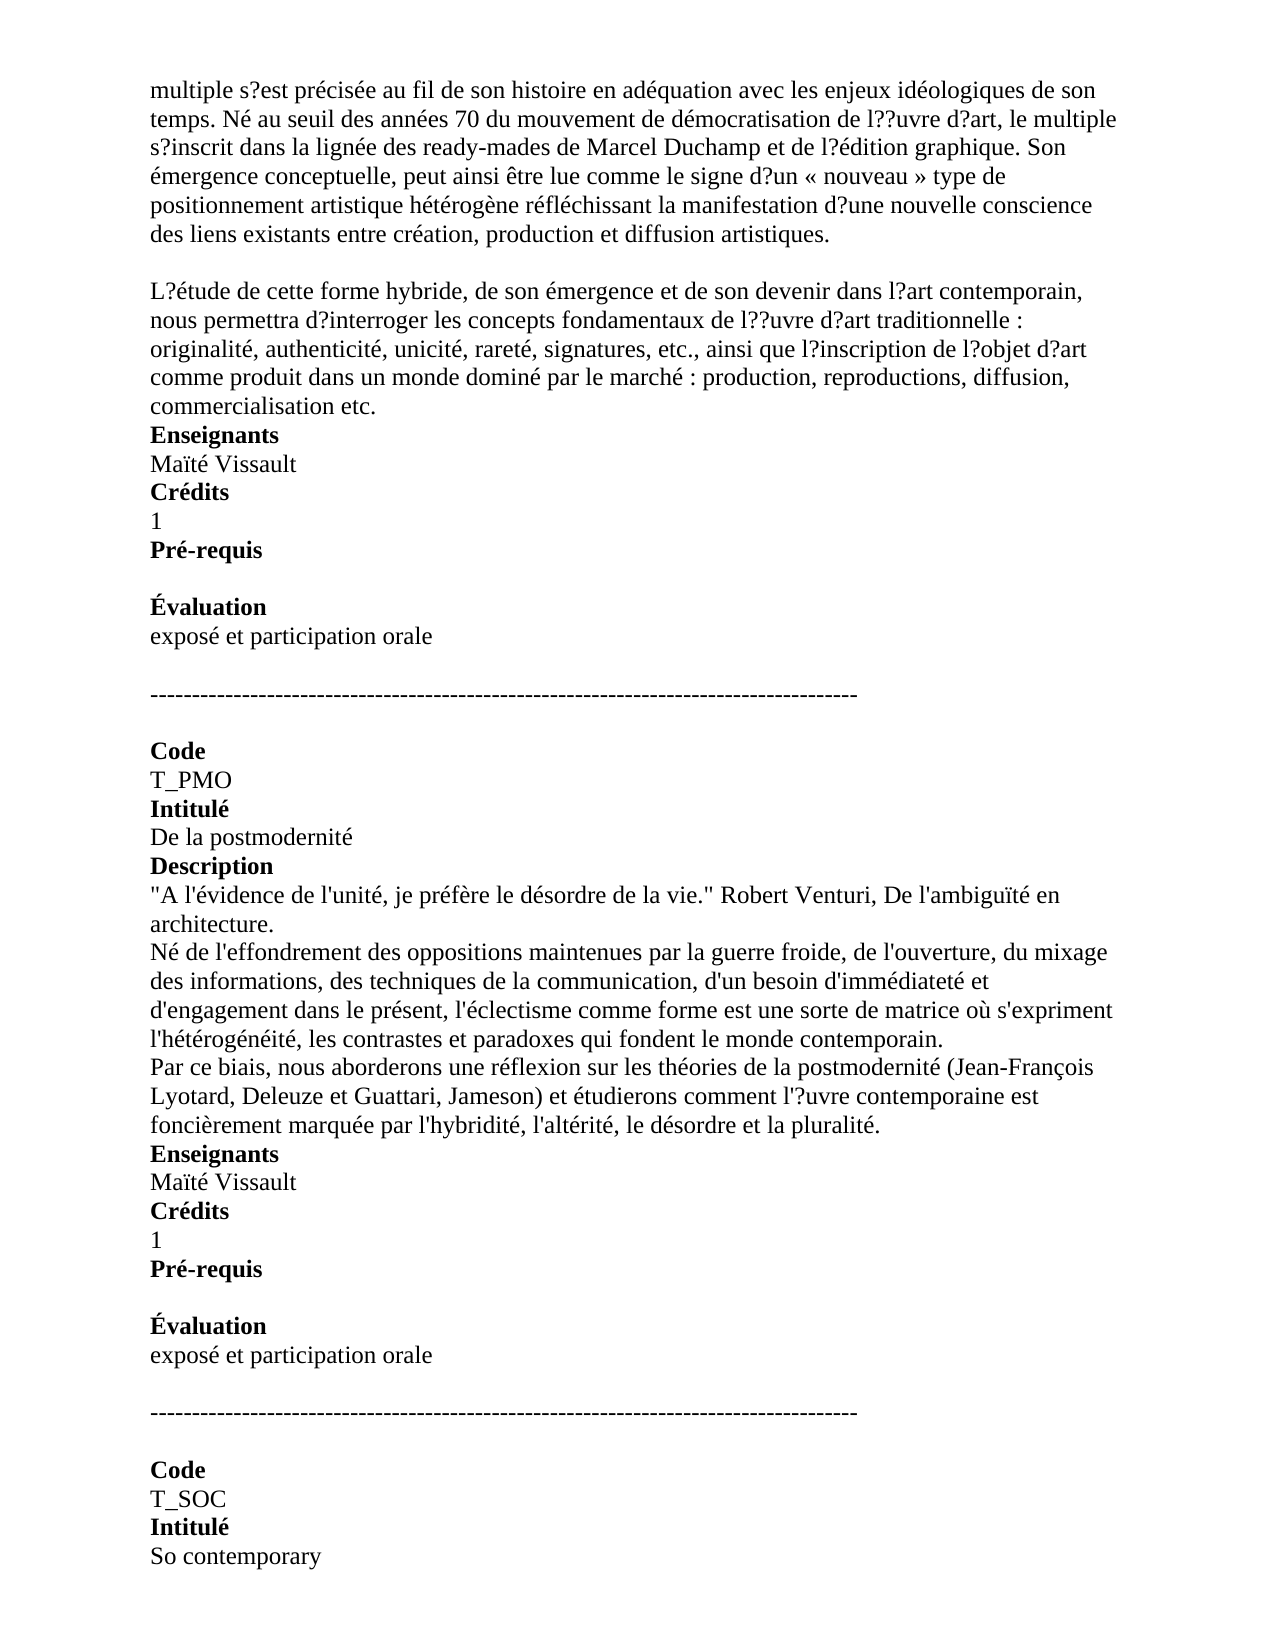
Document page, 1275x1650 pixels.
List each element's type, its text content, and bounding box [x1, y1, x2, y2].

text So contemporary [150, 1541, 1125, 1570]
text multiple s?est précisée au fil de son histoire en adéquation avec les enjeux idéologiques de son temps. Né au seuil des années 70 du mouvement de démocratisation de l??uvre d?art, le multiple s?inscrit dans la lignée des ready-mades de Marcel Duchamp et de l?édition graphique. Son émergence conceptuelle, peut ainsi être lue comme le signe d?un « nouveau » type de positionnement artistique hétérogène réfléchissant la manifestation d?une nouvelle conscience des liens existants entre création, production et diffusion artistiques. L?étude de cette forme hybride, de son émergence et de son devenir dans l?art contemporain, nous permettra d?interroger les concepts fondamentaux de l??uvre d?art traditionnelle : originalité, authenticité, unicité, rareté, signatures, etc., ainsi que l?inscription de l?objet d?art comme produit dans un monde dominé par le marché : production, reproductions, diffusion, commercialisation etc. [150, 75, 1125, 420]
text Enseignants [150, 420, 1125, 449]
text Évaluation [150, 1311, 1125, 1340]
text Maïté Vissault [150, 1167, 1125, 1196]
text Enseignants [150, 1139, 1125, 1167]
text T_SOC [150, 1484, 1125, 1512]
text Maïté Vissault [150, 449, 1125, 477]
text exposé et participation orale [150, 1340, 1125, 1369]
text Crédits [150, 477, 1125, 506]
text Code [150, 1455, 1125, 1484]
text ------------------------------------------------------------------------------------- [150, 679, 1125, 707]
text exposé et participation orale [150, 621, 1125, 650]
text Évaluation [150, 592, 1125, 621]
text Description [150, 851, 1125, 880]
text De la postmodernité [150, 822, 1125, 851]
text Intitulé [150, 1512, 1125, 1541]
text Crédits [150, 1196, 1125, 1225]
text 1 [150, 506, 1125, 535]
text Pré-requis [150, 535, 1125, 564]
text Intitulé [150, 794, 1125, 822]
text 1 [150, 1225, 1125, 1254]
text Code [150, 736, 1125, 765]
text "A l'évidence de l'unité, je préfère le désordre de la vie." Robert Venturi, De l'ambiguïté en architecture. Né de l'effondrement des oppositions maintenues par la guerre froide, de l'ouverture, du mixage des informations, des techniques de la communication, d'un besoin d'immédiateté et d'engagement dans le présent, l'éclectisme comme forme est une sorte de matrice où s'expriment l'hétérogénéité, les contrastes et paradoxes qui fondent le monde contemporain. Par ce biais, nous aborderons une réflexion sur les théories de la postmodernité (Jean-François Lyotard, Deleuze et Guattari, Jameson) et étudierons comment l'?uvre contemporaine est foncièrement marquée par l'hybridité, l'altérité, le désordre et la pluralité. [150, 880, 1125, 1139]
text T_PMO [150, 765, 1125, 794]
text Pré-requis [150, 1254, 1125, 1282]
text ------------------------------------------------------------------------------------- [150, 1397, 1125, 1426]
